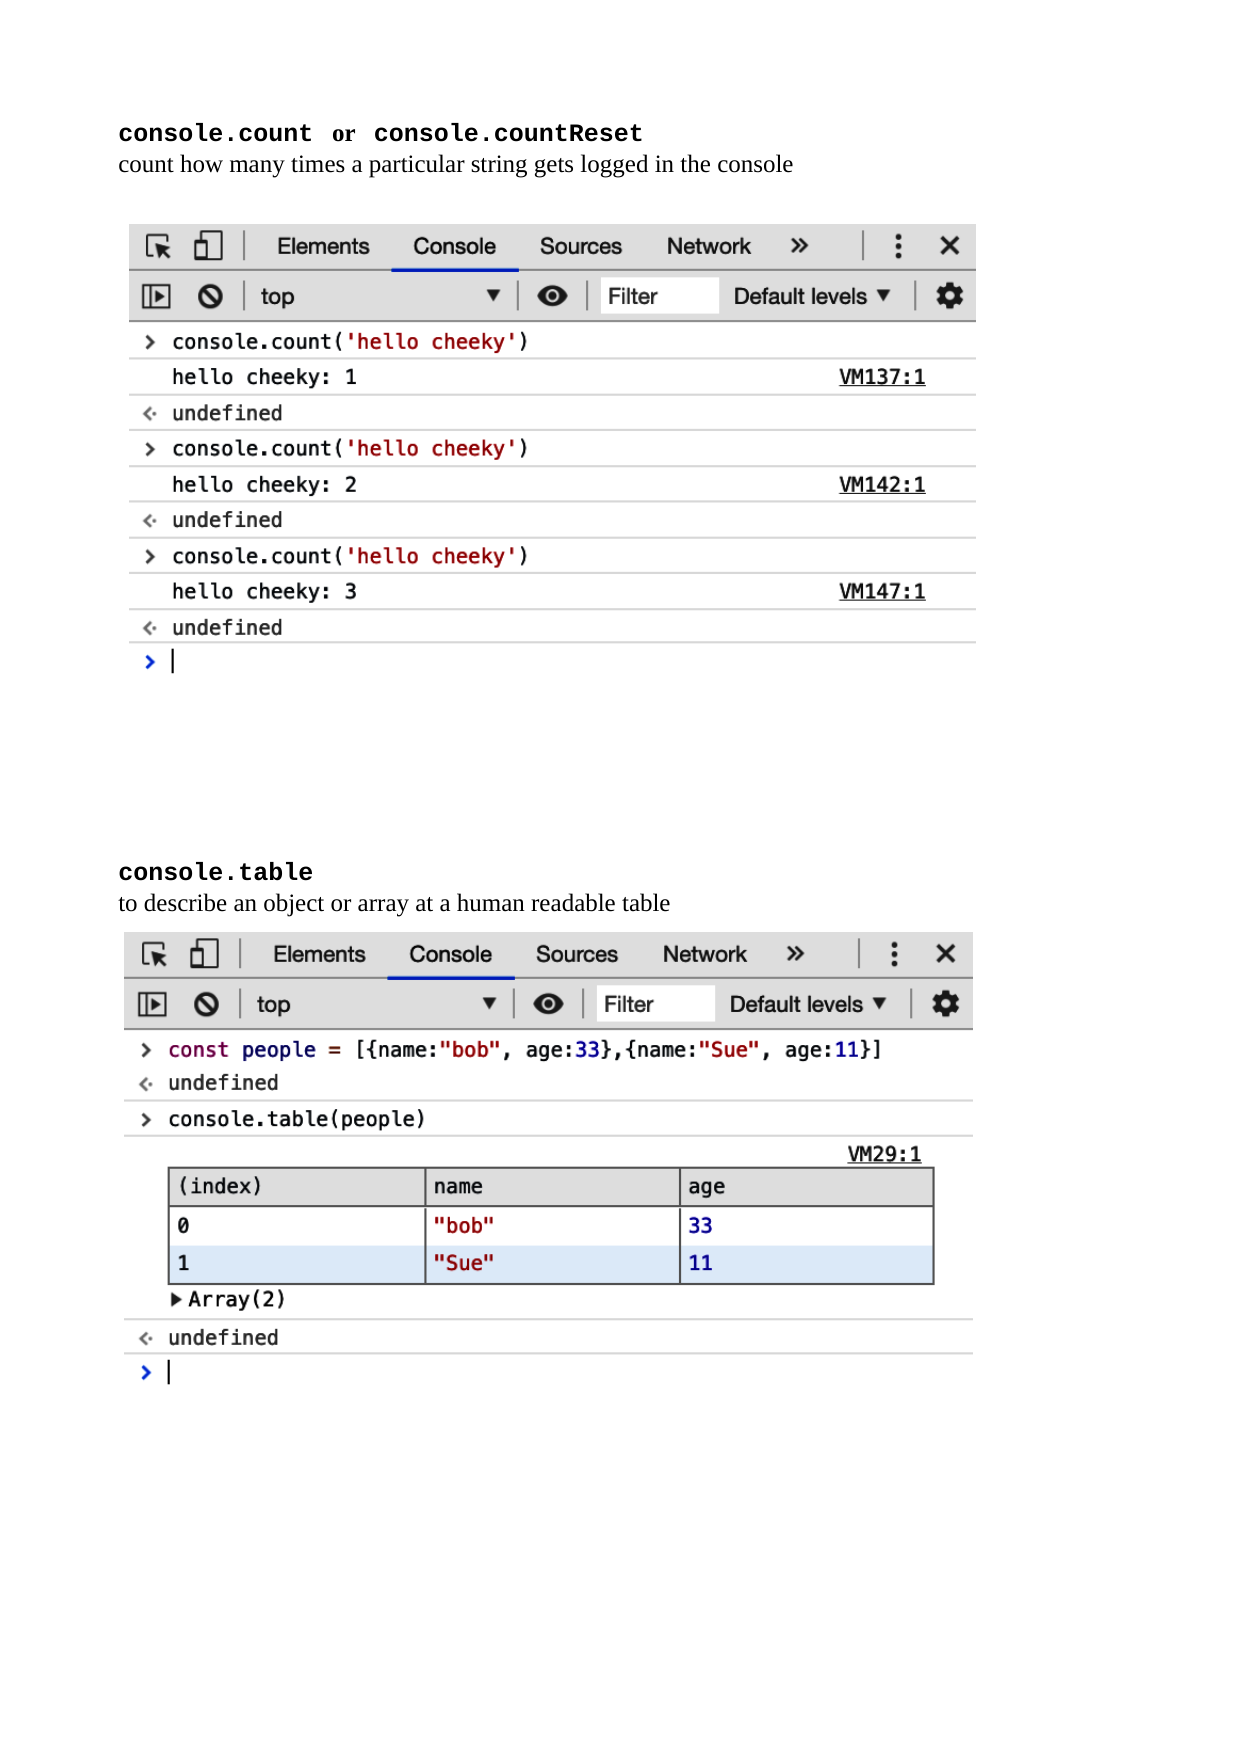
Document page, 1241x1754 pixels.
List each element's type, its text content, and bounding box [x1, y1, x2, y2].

text count how many times a particular string gets logged in the console [118, 149, 1122, 178]
text to describe an object or array at a human readable table [118, 888, 1122, 917]
text console.table [118, 860, 1122, 888]
text console.count or console.countReset [118, 118, 1122, 149]
